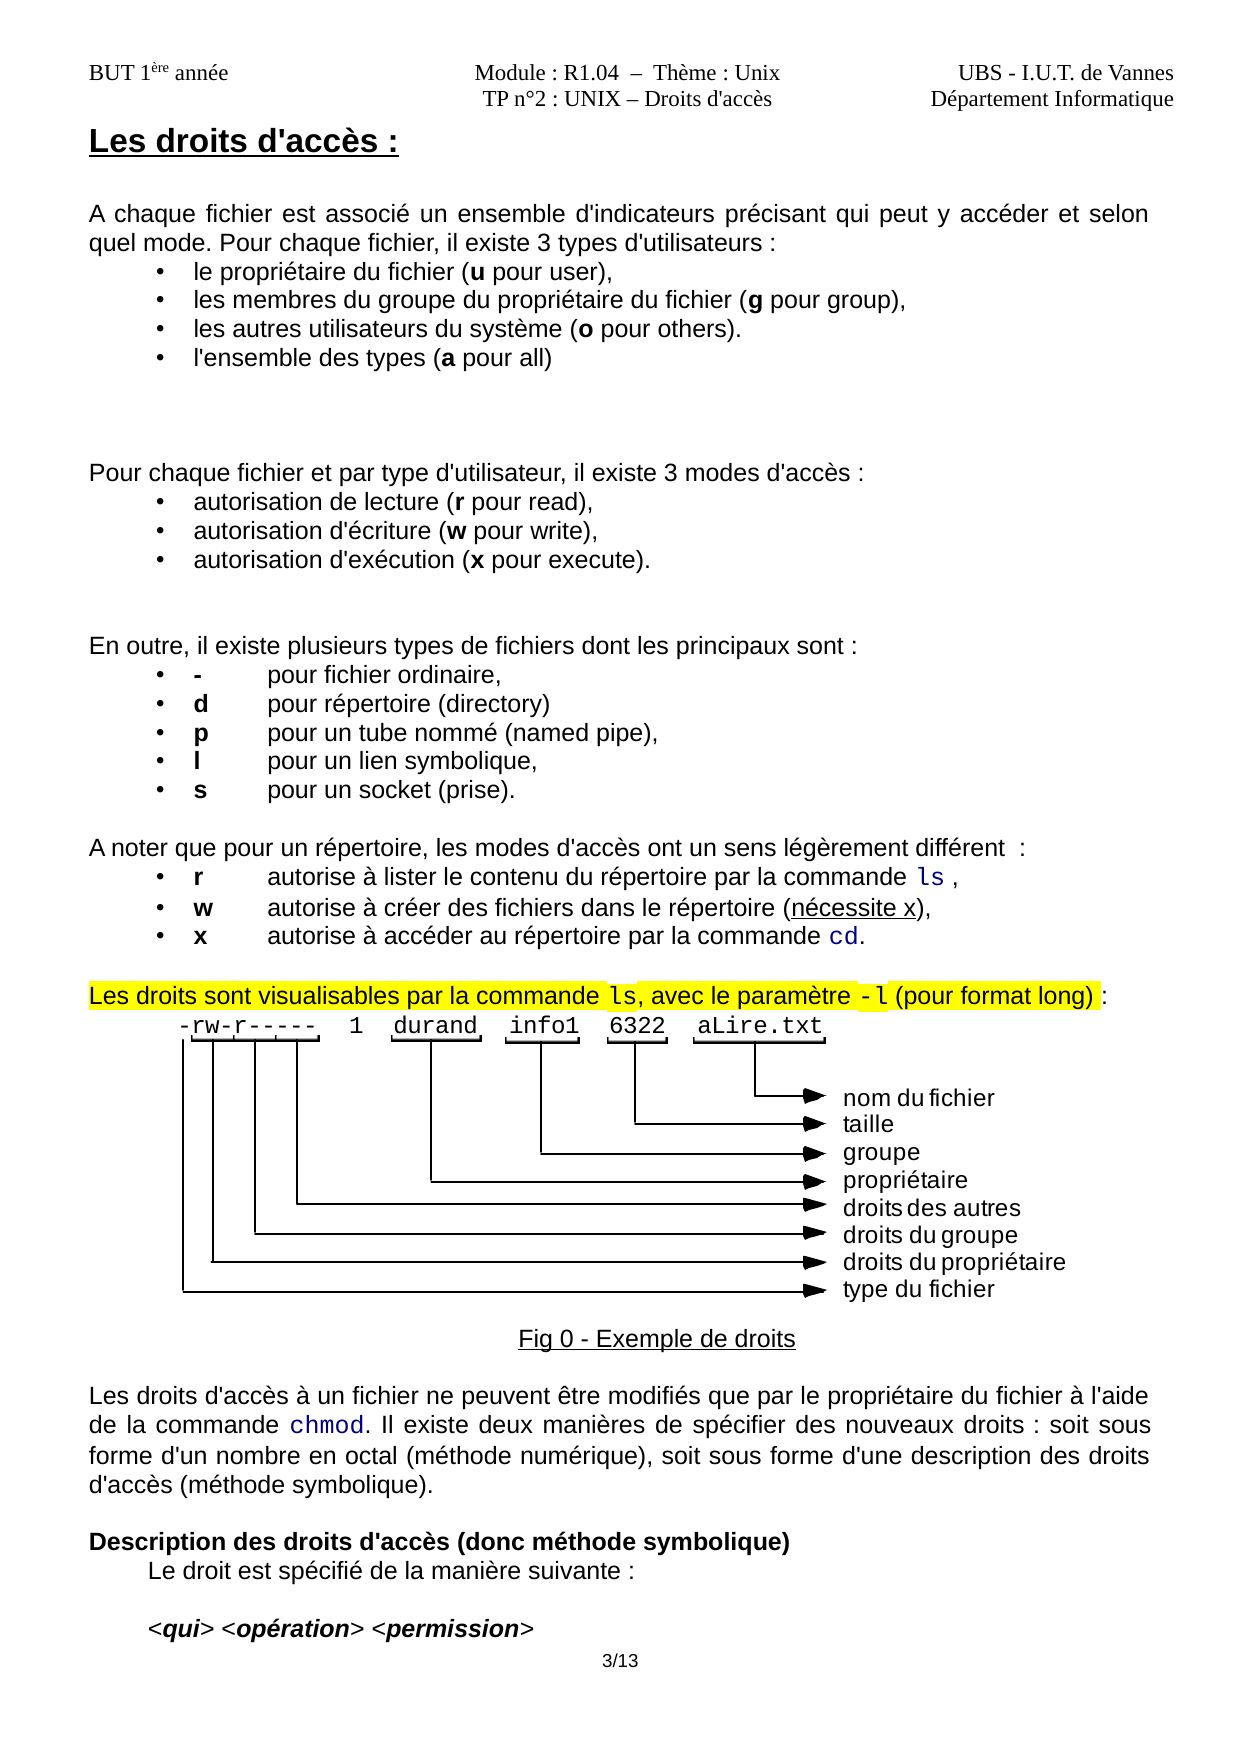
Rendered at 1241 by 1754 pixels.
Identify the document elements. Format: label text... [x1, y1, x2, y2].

list p pour un tube nommé (named pipe), [156, 717, 1151, 746]
list autorisation d'écriture (w pour write), [156, 516, 1151, 545]
text Pour chaque fichier et par type d'utilisateur, il existe 3 modes d'accès : [89, 458, 1151, 487]
text <qui> <opération> <permission> [148, 1613, 1151, 1642]
list autorisation de lecture (r pour read), [156, 487, 1151, 516]
list l pour un lien symbolique, [156, 746, 1151, 775]
text Les droits d'accès à un fichier ne peuvent être modifiés que par le propriétaire du fichier à l'aide de la commande chmod. Il existe deux manières de spécifier des nouveaux droits : soit sous forme d'un nombre en octal (méthode numérique), soit sous forme d'une description des droits d'accès (méthode symbolique). [89, 1381, 1151, 1498]
list le propriétaire du fichier (u pour user), [156, 257, 1151, 285]
list r autorise à lister le contenu du répertoire par la commande ls , [156, 862, 1151, 892]
text Description des droits d'accès (donc méthode symbolique) [89, 1527, 1151, 1556]
text A chaque fichier est associé un ensemble d'indicateurs précisant qui peut y accéder et selon quel mode. Pour chaque fichier, il existe 3 types d'utilisateurs : [89, 199, 1151, 257]
list les autres utilisateurs du système (o pour others). [156, 314, 1151, 343]
text En outre, il existe plusieurs types de fichiers dont les principaux sont : [89, 631, 1151, 660]
list d pour répertoire (directory) [156, 689, 1151, 717]
text Le droit est spécifié de la manière suivante : [148, 1556, 1151, 1585]
list s pour un socket (prise). [156, 775, 1151, 804]
list x autorise à accéder au répertoire par la commande cd. [156, 921, 1151, 952]
subtitle Fig 0 - Exemple de droits [89, 1324, 1151, 1353]
list autorisation d'exécution (x pour execute). [156, 545, 1151, 573]
list les membres du groupe du propriétaire du fichier (g pour group), [156, 285, 1151, 314]
list - pour fichier ordinaire, [156, 660, 1151, 689]
list w autorise à créer des fichiers dans le répertoire (nécessite x), [156, 892, 1151, 921]
list l'ensemble des types (a pour all) [156, 343, 1151, 372]
text Les droits sont visualisables par la commande ls, avec le paramètre -l (pour format long) : [89, 981, 1151, 1012]
text A noter que pour un répertoire, les modes d'accès ont un sens légèrement différent : [89, 833, 1151, 862]
text Les droits d'accès : [89, 121, 1151, 160]
